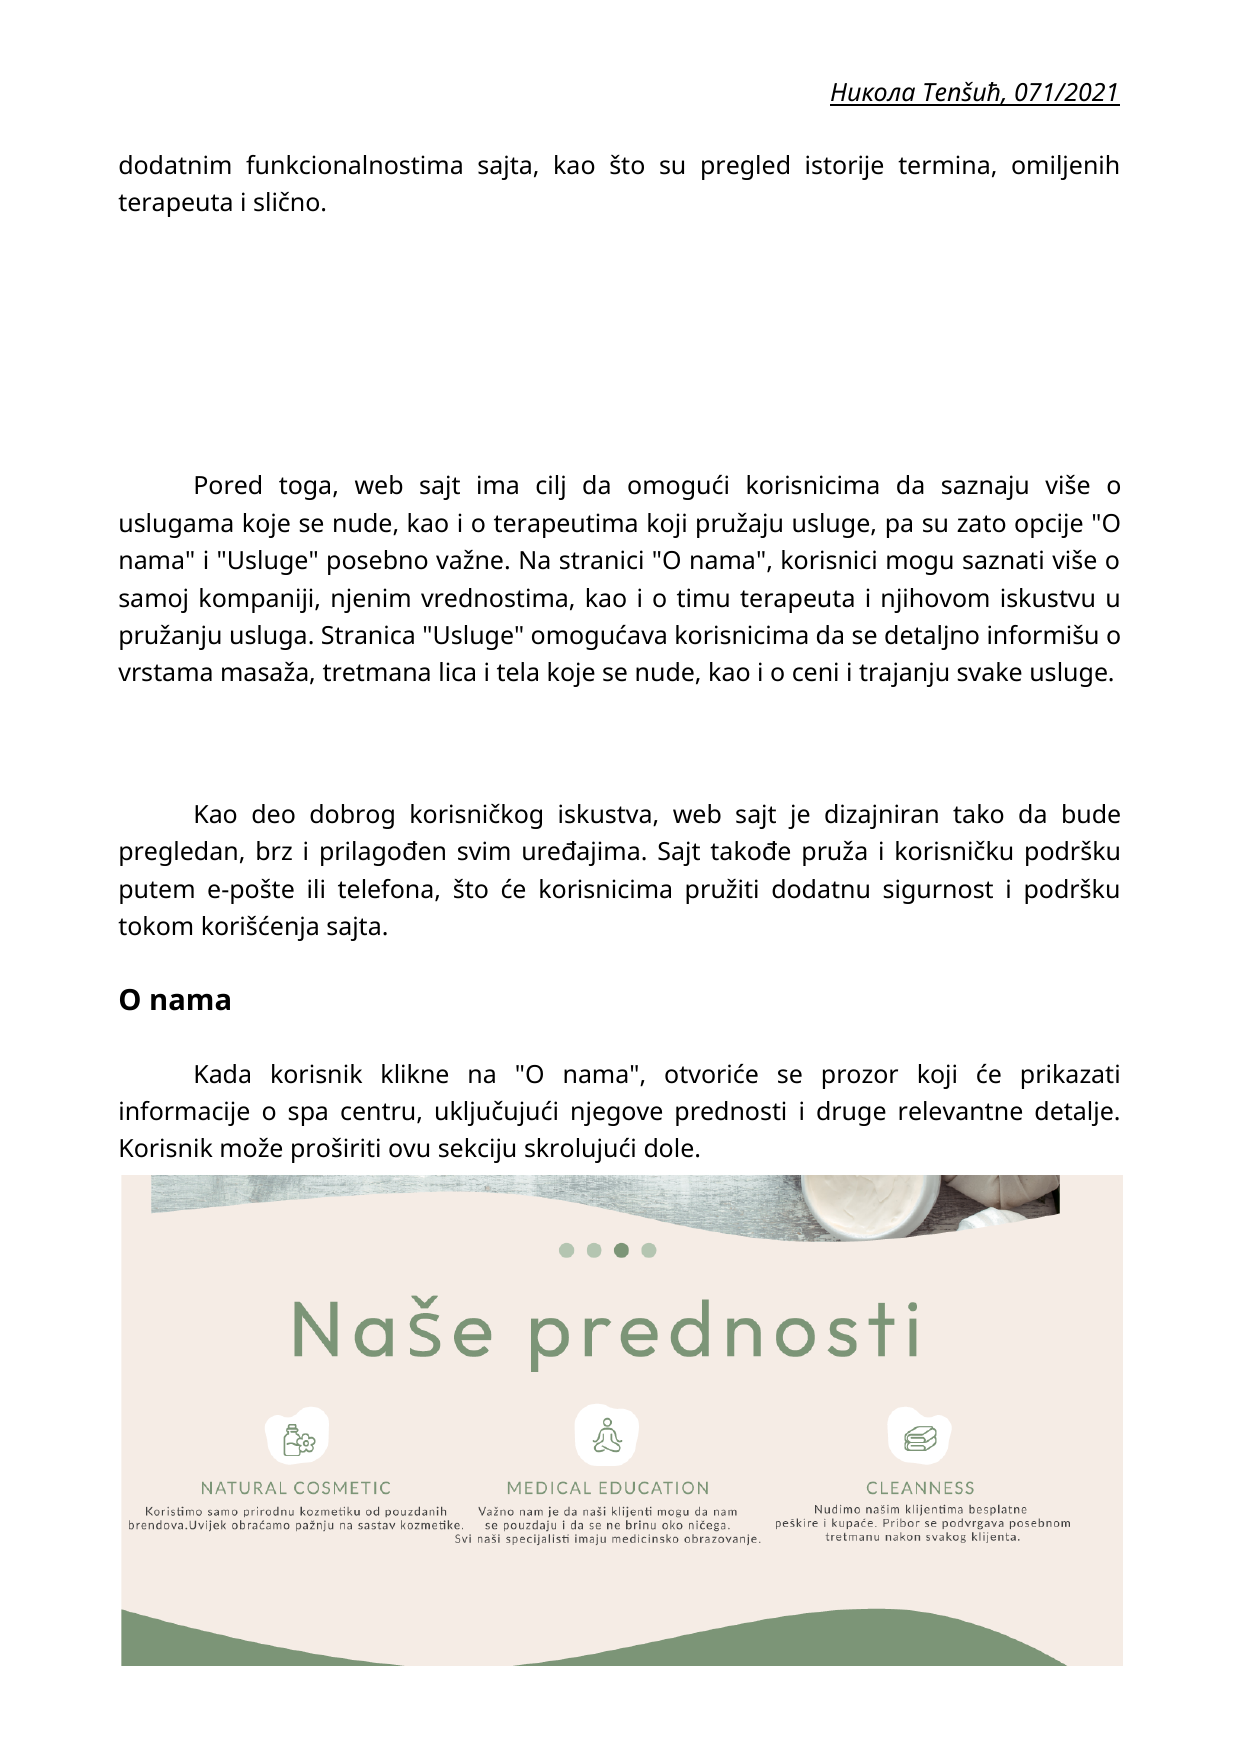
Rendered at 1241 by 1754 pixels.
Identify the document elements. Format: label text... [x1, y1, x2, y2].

subtitle O nama [118, 979, 1122, 1019]
text dodatnim funkcionalnostima sajta, kao što su pregled istorije termina, omiljenih terapeuta i slično. [118, 148, 1122, 219]
text Kao deo dobrog korisničkog iskustva, web sajt je dizajniran tako da bude pregledan, brz i prilagođen svim uređajima. Sajt takođe pruža i korisničku podršku putem e-pošte ili telefona, što će korisnicima pružiti dodatnu sigurnost i podršku tokom korišćenja sajta. [118, 796, 1122, 943]
text Pored toga, web sajt ima cilj da omogući korisnicima da saznaju više o uslugama koje se nude, kao i o terapeutima koji pružaju usluge, pa su zato opcije "O nama" i "Usluge" posebno važne. Na stranici "O nama", korisnici mogu saznati više o samoj kompaniji, njenim vrednostima, kao i o timu terapeuta i njihovom iskustvu u pružanju usluga. Stranica "Usluge" omogućava korisnicima da se detaljno informišu o vrstama masaža, tretmana lica i tela koje se nude, kao i o ceni i trajanju svake usluge. [118, 468, 1122, 689]
text Kada korisnik klikne na "O nama", otvoriće se prozor koji će prikazati informacije o spa centru, uključujući njegove prednosti i druge relevantne detalje. Korisnik može proširiti ovu sekciju skrolujući dole. [118, 1056, 1122, 1165]
